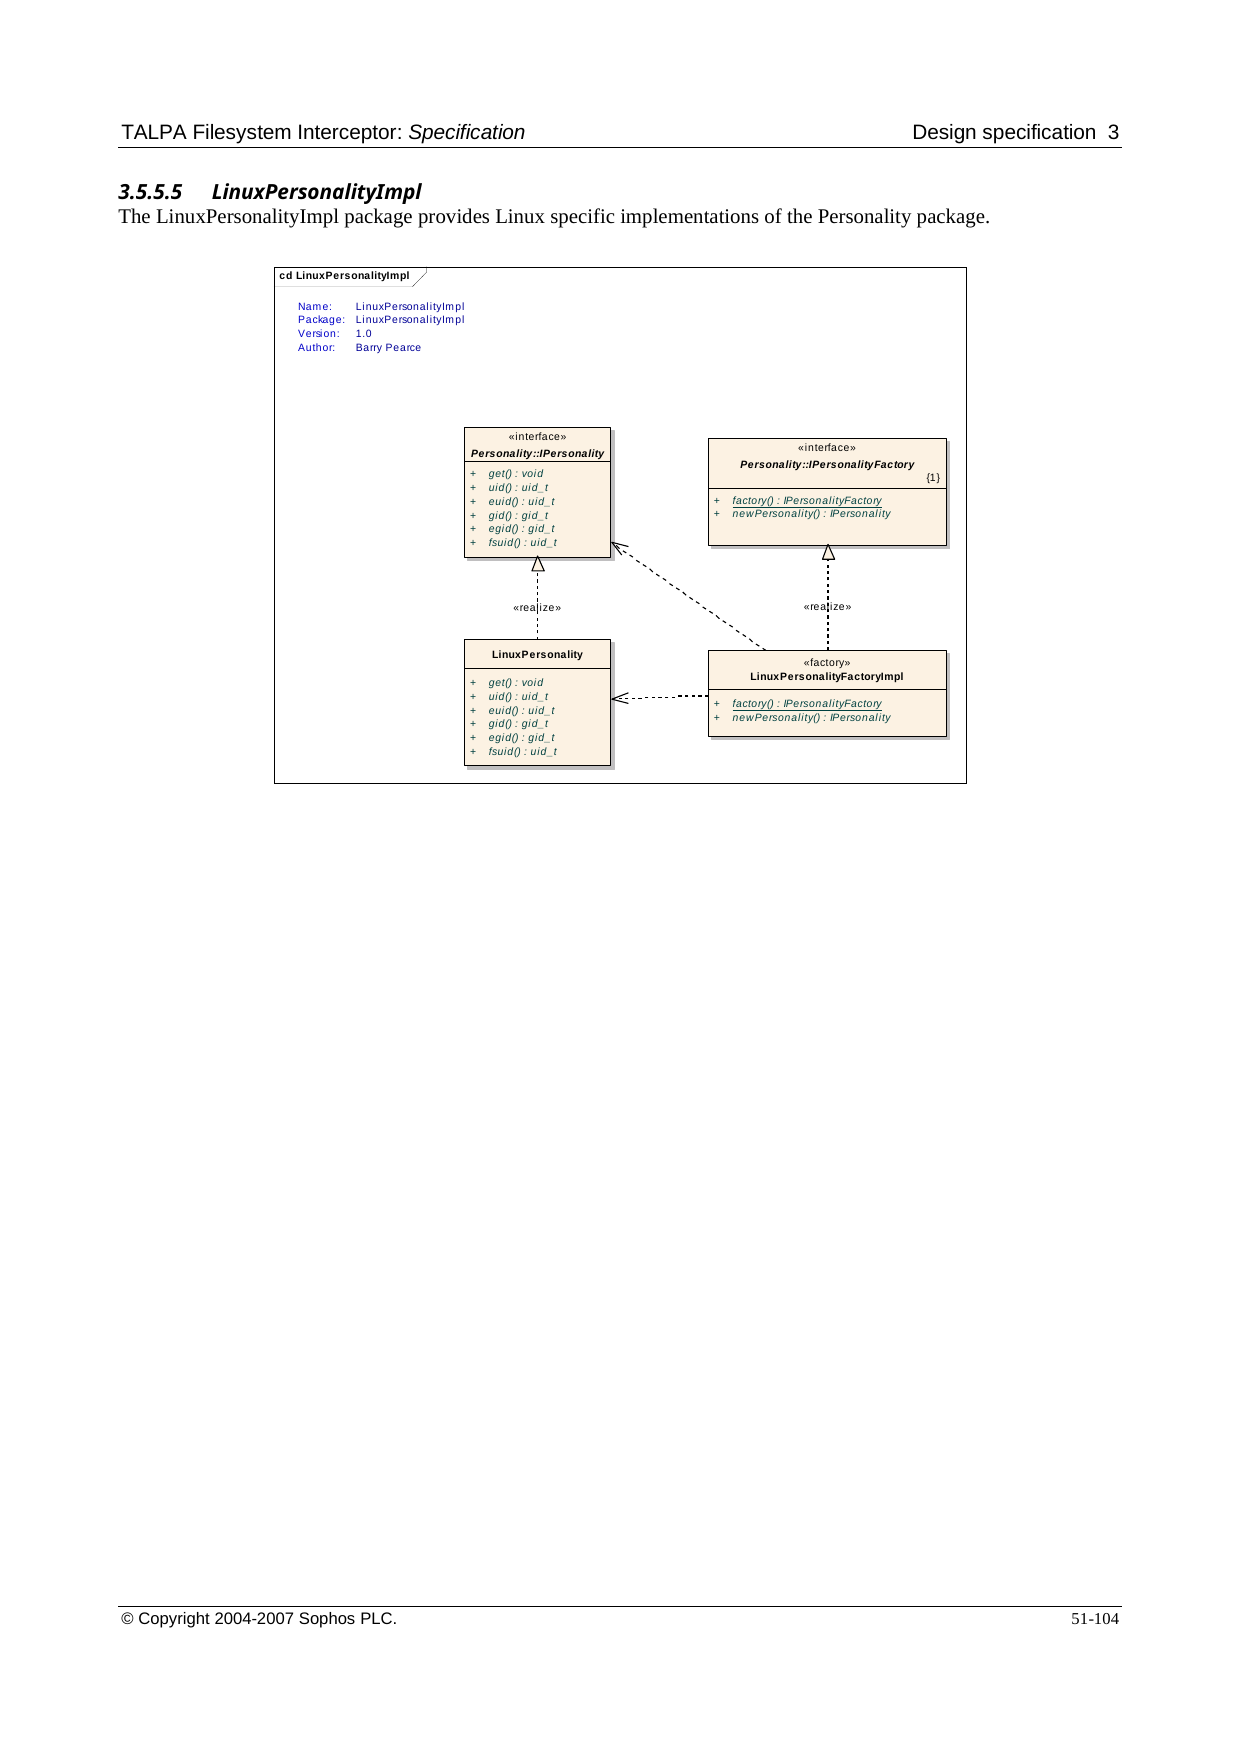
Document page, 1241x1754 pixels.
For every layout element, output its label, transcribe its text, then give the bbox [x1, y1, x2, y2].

text The LinuxPersonalityImpl package provides Linux specific implementations of the Personality package. [118, 205, 1122, 228]
subtitle LinuxPersonalityImpl [118, 177, 1122, 205]
